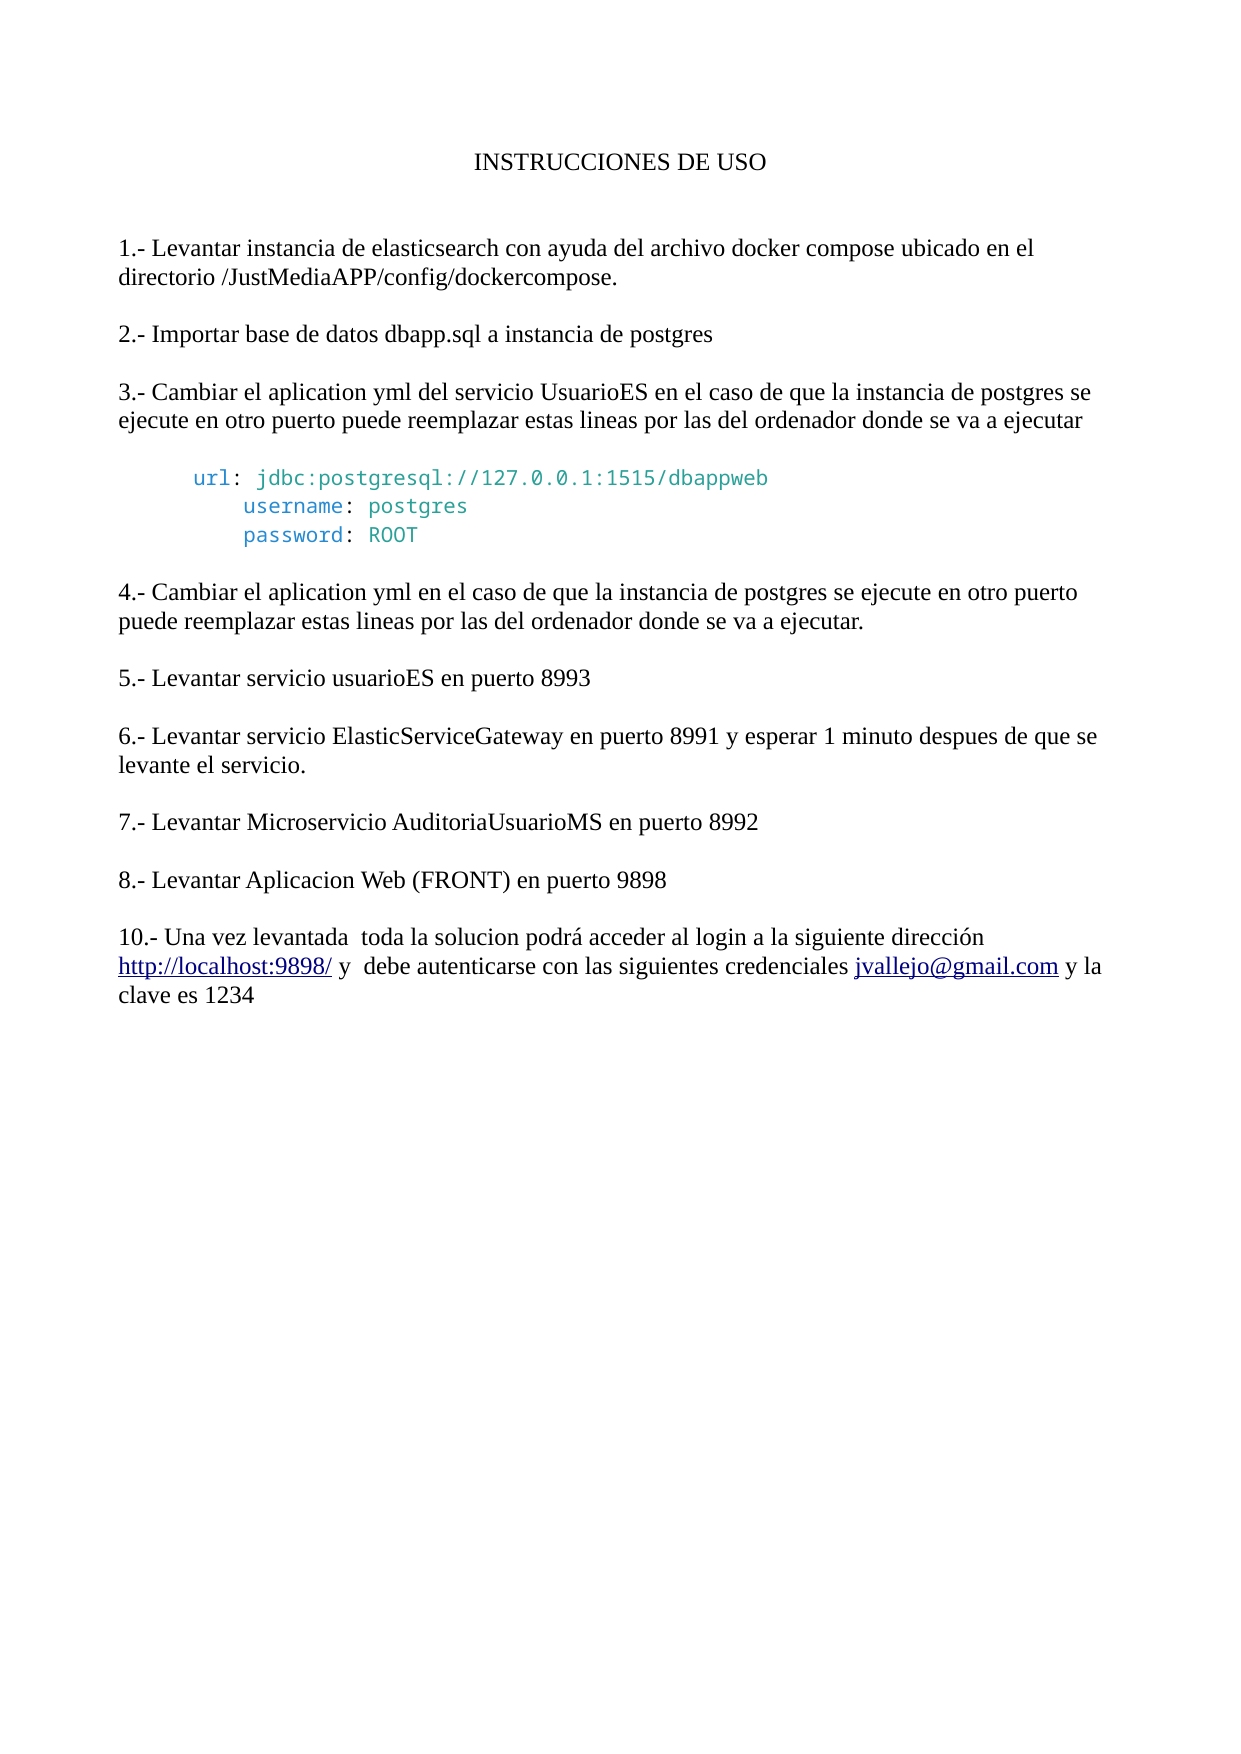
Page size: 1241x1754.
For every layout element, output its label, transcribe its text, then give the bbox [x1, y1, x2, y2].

text 8.- Levantar Aplicacion Web (FRONT) en puerto 9898 [118, 865, 1122, 893]
text INSTRUCCIONES DE USO [118, 147, 1122, 176]
text 1.- Levantar instancia de elasticsearch con ayuda del archivo docker compose ubicado en el directorio /JustMediaAPP/config/dockercompose. [118, 233, 1122, 291]
text username: postgres [118, 492, 1122, 520]
text 2.- Importar base de datos dbapp.sql a instancia de postgres [118, 319, 1122, 348]
text 3.- Cambiar el aplication yml del servicio UsuarioES en el caso de que la instancia de postgres se ejecute en otro puerto puede reemplazar estas lineas por las del ordenador donde se va a ejecutar [118, 377, 1122, 434]
text 7.- Levantar Microservicio AuditoriaUsuarioMS en puerto 8992 [118, 807, 1122, 836]
text 10.- Una vez levantada toda la solucion podrá acceder al login a la siguiente dirección http://localhost:9898/ y debe autenticarse con las siguientes credenciales jvallejo@gmail.com y la clave es 1234 [118, 922, 1122, 1008]
text url: jdbc:postgresql://127.0.0.1:1515/dbappweb [118, 463, 1122, 492]
text 4.- Cambiar el aplication yml en el caso de que la instancia de postgres se ejecute en otro puerto puede reemplazar estas lineas por las del ordenador donde se va a ejecutar. [118, 577, 1122, 635]
text password: ROOT [118, 520, 1122, 548]
text 5.- Levantar servicio usuarioES en puerto 8993 [118, 663, 1122, 692]
text 6.- Levantar servicio ElasticServiceGateway en puerto 8991 y esperar 1 minuto despues de que se levante el servicio. [118, 721, 1122, 778]
